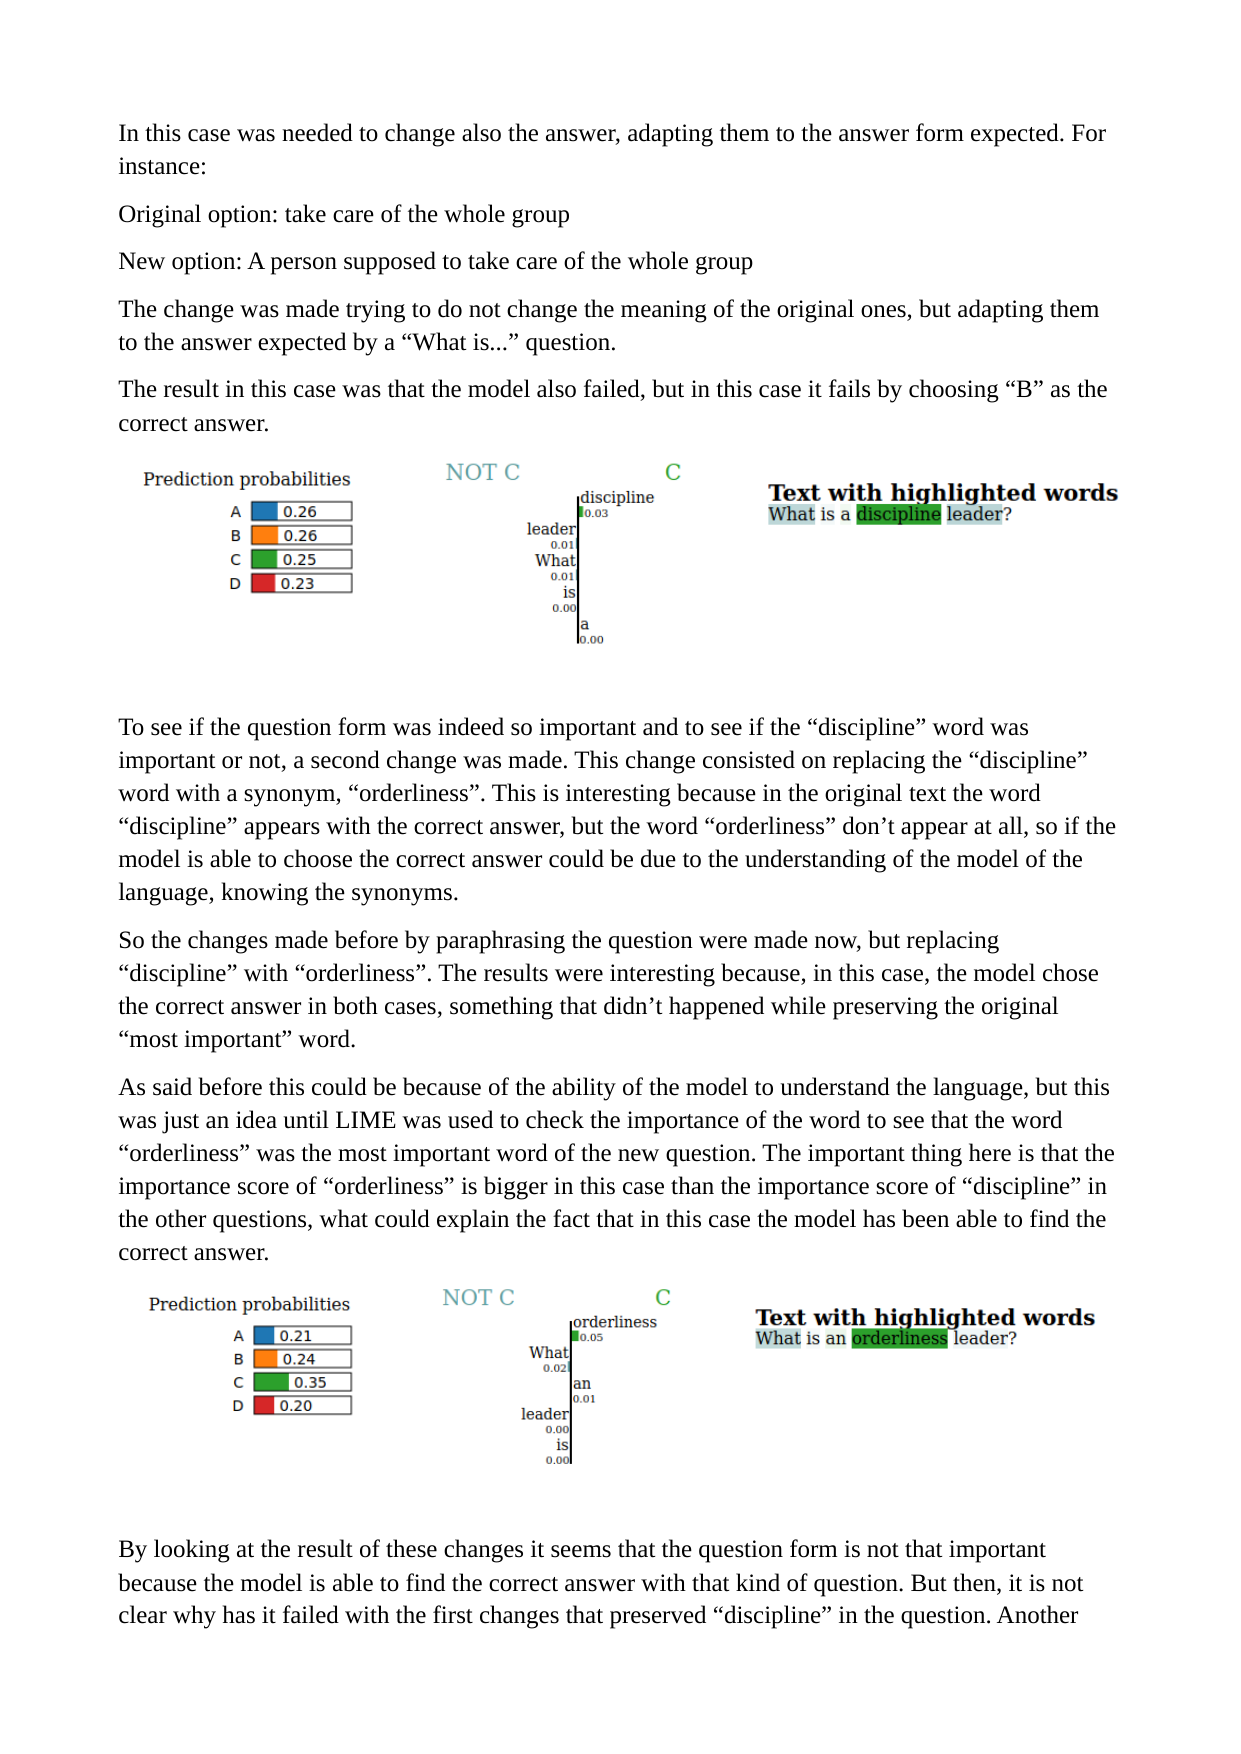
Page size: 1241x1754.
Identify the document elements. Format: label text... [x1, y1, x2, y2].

text Original option: take care of the whole group [118, 199, 1122, 227]
text To see if the question form was indeed so important and to see if the “discipline” word was important or not, a second change was made. This change consisted on replacing the “discipline” word with a synonym, “orderliness”. This is interesting because in the original text the word “discipline” appears with the correct answer, but the word “orderliness” don’t appear at all, so if the model is able to choose the correct answer could be due to the understanding of the model of the language, knowing the synonyms. [118, 712, 1122, 906]
text In this case was needed to change also the answer, adapting them to the answer form expected. For instance: [118, 118, 1122, 180]
text The result in this case was that the model also failed, but in this case it fails by choosing “B” as the correct answer. [118, 374, 1122, 436]
text The change was made trying to do not change the meaning of the original ones, but adapting them to the answer expected by a “What is...” question. [118, 294, 1122, 356]
picture [118, 1284, 1123, 1483]
text New option: A person supposed to take care of the whole group [118, 246, 1122, 275]
text As said before this could be because of the ability of the model to understand the language, but this was just an idea until LIME was used to check the importance of the word to see that the word “orderliness” was the most important word of the new question. The important thing here is that the importance score of “orderliness” is bigger in this case than the importance score of “discipline” in the other questions, what could explain the fact that in this case the model has been able to find the correct answer. [118, 1072, 1122, 1266]
picture [118, 455, 1123, 661]
text So the changes made before by paraphrasing the question were made now, but replacing “discipline” with “orderliness”. The results were interesting because, in this case, the model chose the correct answer in both cases, something that didn’t happened while preserving the original “most important” word. [118, 925, 1122, 1053]
text By looking at the result of these changes it seems that the question form is not that important because the model is able to find the correct answer with that kind of question. But then, it is not clear why has it failed with the first changes that preserved “discipline” in the question. Another [118, 1534, 1122, 1629]
